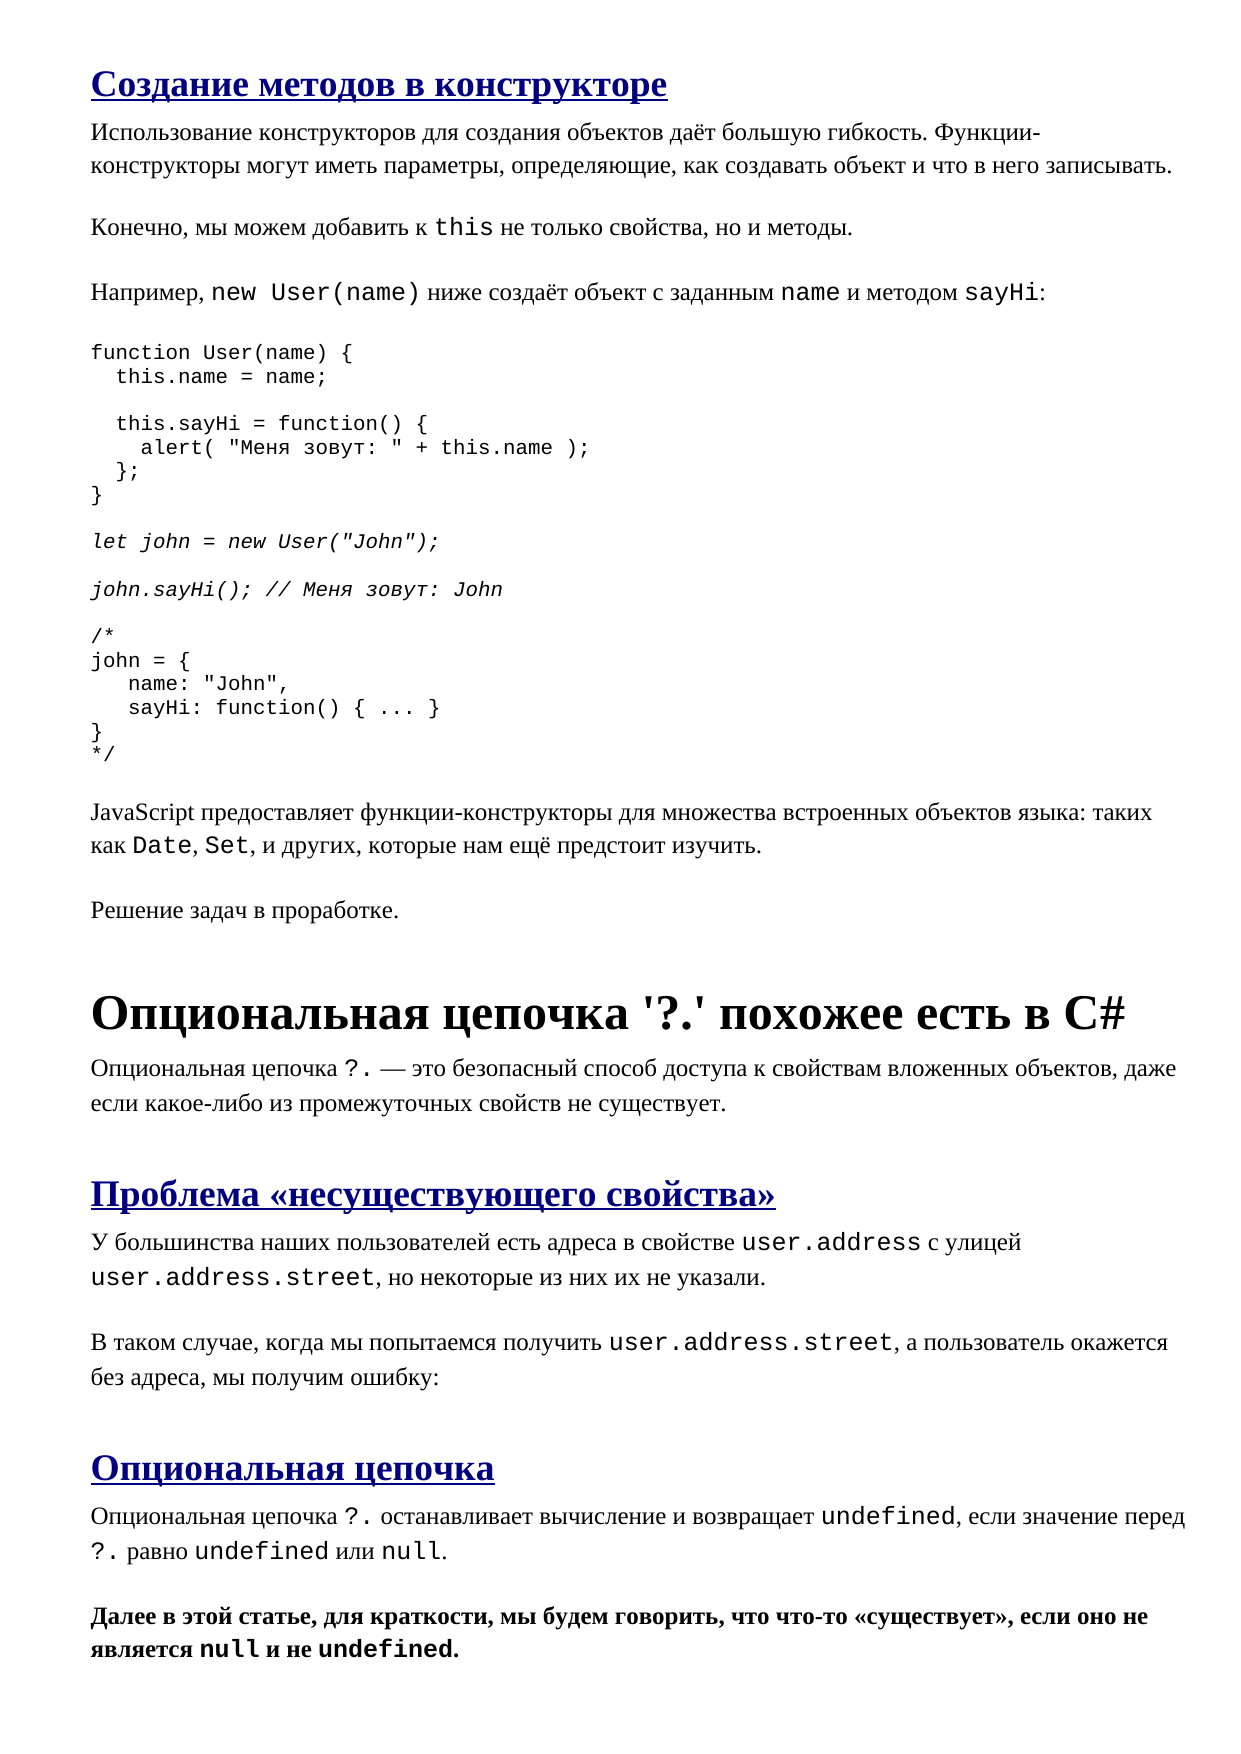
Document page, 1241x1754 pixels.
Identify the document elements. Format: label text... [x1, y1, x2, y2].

subtitle Опциональная цепочка [90, 1445, 1187, 1488]
text alert( "Меня зовут: " + this.name ); [90, 437, 1187, 461]
subtitle Создание методов в конструкторе [90, 61, 1187, 104]
text } [90, 484, 1187, 508]
text Решение задач в проработке. [90, 895, 1187, 924]
text JavaScript предоставляет функции-конструкторы для множества встроенных объектов языка: таких как Date, Set, и других, которые нам ещё предстоит изучить. [90, 797, 1187, 861]
text john.sayHi(); // Меня зовут: John [90, 579, 1187, 602]
text sayHi: function() { ... } [90, 697, 1187, 721]
text Опциональная цепочка ?. останавливает вычисление и возвращает undefined, если значение перед ?. равно undefined или null. [90, 1501, 1187, 1567]
text } [90, 721, 1187, 744]
text function User(name) { [90, 342, 1187, 366]
text Опциональная цепочка ?. — это безопасный способ доступа к свойствам вложенных объектов, даже если какое-либо из промежуточных свойств не существует. [90, 1053, 1187, 1117]
text name: "John", [90, 673, 1187, 697]
text this.name = name; [90, 366, 1187, 389]
subtitle Опциональная цепочка '?.' похожее есть в С# [90, 983, 1187, 1040]
subtitle Проблема «несуществующего свойства» [90, 1171, 1187, 1214]
text this.sayHi = function() { [90, 413, 1187, 437]
text }; [90, 461, 1187, 484]
text */ [90, 744, 1187, 768]
text let john = new User("John"); [90, 531, 1187, 555]
text Использование конструкторов для создания объектов даёт большую гибкость. Функции-конструкторы могут иметь параметры, определяющие, как создавать объект и что в него записывать. [90, 117, 1187, 179]
text /* [90, 626, 1187, 650]
text В таком случае, когда мы попытаемся получить user.address.street, а пользователь окажется без адреса, мы получим ошибку: [90, 1327, 1187, 1391]
text john = { [90, 650, 1187, 673]
text У большинства наших пользователей есть адреса в свойстве user.address с улицей user.address.street, но некоторые из них их не указали. [90, 1227, 1187, 1293]
text Например, new User(name) ниже создаёт объект с заданным name и методом sayHi: [90, 277, 1187, 308]
text Конечно, мы можем добавить к this не только свойства, но и методы. [90, 212, 1187, 243]
text Далее в этой статье, для краткости, мы будем говорить, что что-то «существует», если оно не является null и не undefined. [90, 1601, 1187, 1665]
